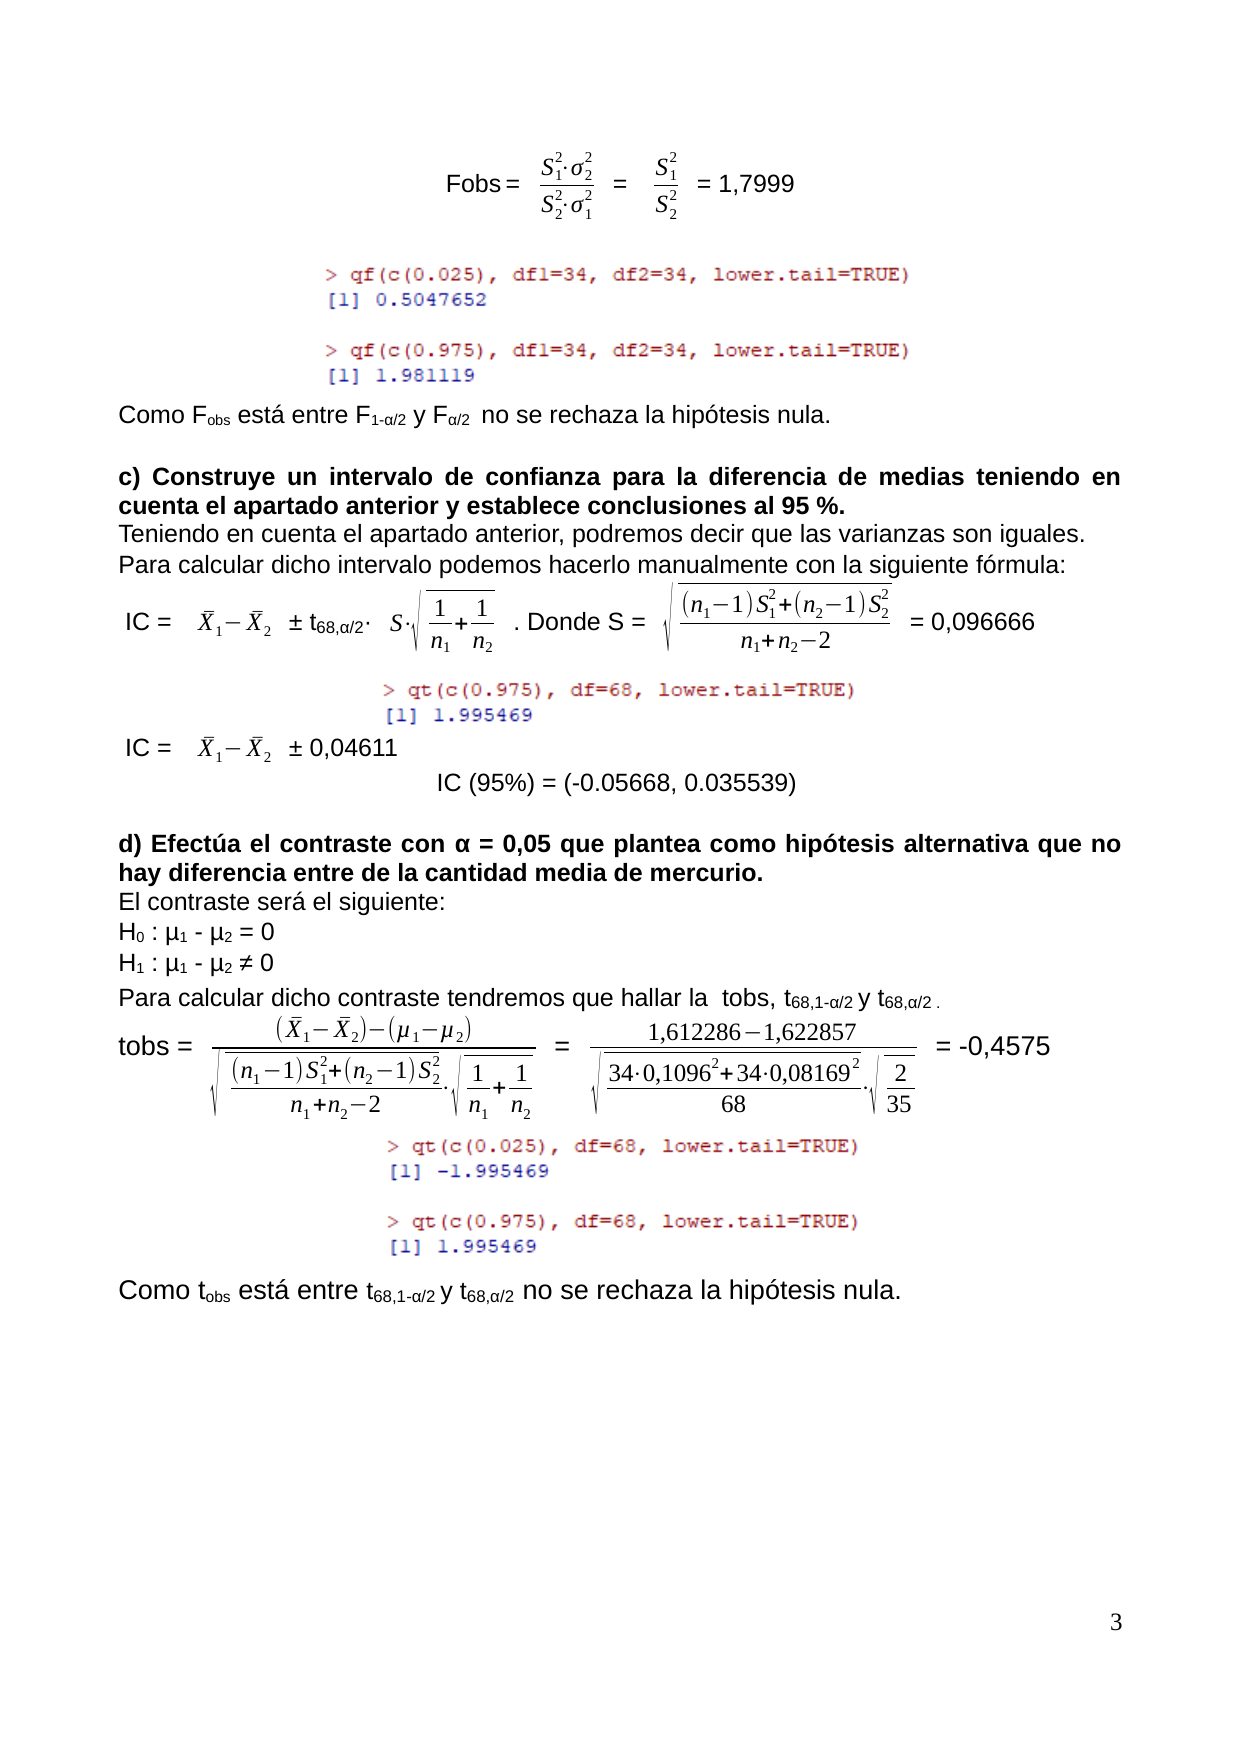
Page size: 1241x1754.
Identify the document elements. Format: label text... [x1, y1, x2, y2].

text Para calcular dicho intervalo podemos hacerlo manualmente con la siguiente fórmula: [118, 550, 1122, 579]
text Teniendo en cuenta el apartado anterior, podremos decir que las varianzas son iguales. [118, 519, 1122, 548]
text Como tobs está entre t68,1-α/2 y t68,α/2 no se rechaza la hipótesis nula. [118, 1124, 1122, 1306]
picture [375, 674, 865, 731]
text Para calcular dicho contraste tendremos que hallar la tobs, t68,1-α/2 y t68,α/2 . [118, 979, 1122, 1012]
text Fobs == = 1,7999 [118, 149, 1122, 222]
picture [376, 1124, 864, 1270]
text Como Fobs está entre F1-α/2 y Fα/2 no se rechaza la hipótesis nula. [118, 255, 1122, 429]
text c) Construye un intervalo de confianza para la diferencia de medias teniendo en cuenta el apartado anterior y establece conclusiones al 95 %. [118, 462, 1122, 519]
picture [319, 255, 921, 396]
text El contraste será el siguiente: [118, 886, 1122, 915]
text H1 : µ1 - µ2 ≠ 0 [118, 948, 1122, 977]
text d) Efectúa el contraste con α = 0,05 que plantea como hipótesis alternativa que no hay diferencia entre de la cantidad media de mercurio. [118, 829, 1122, 886]
text IC (95%) = (-0.05668, 0.035539) [118, 767, 1122, 796]
text IC = ± t68,α/2·. Donde S == 0,096666 [118, 581, 1122, 657]
text tobs === -0,4575 [118, 1014, 1122, 1122]
text H0 : µ1 - µ2 = 0 [118, 917, 1122, 946]
text IC = ± 0,04611 [118, 659, 1122, 766]
